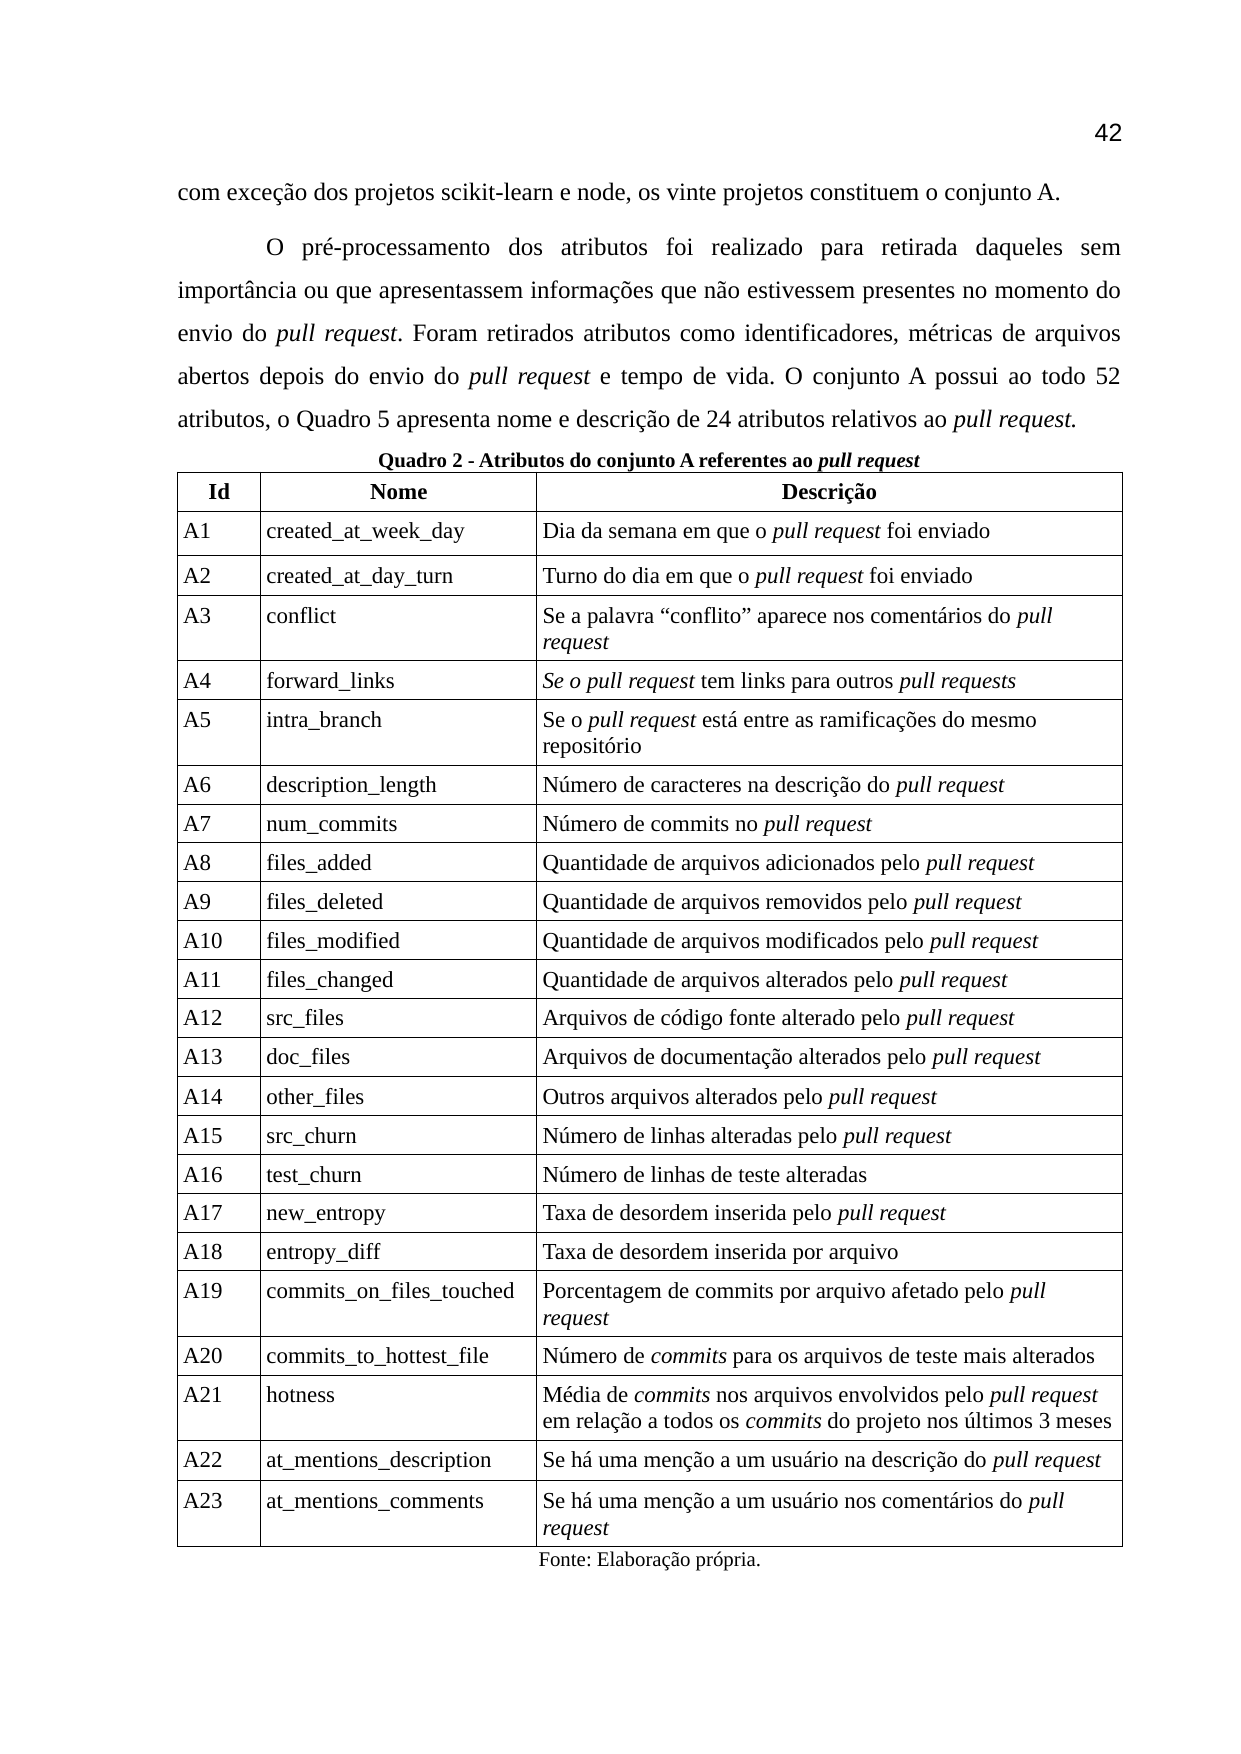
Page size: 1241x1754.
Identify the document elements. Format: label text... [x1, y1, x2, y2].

table_cell conflict [261, 596, 536, 660]
table_cell A18 [178, 1233, 260, 1270]
table_cell A13 [178, 1038, 260, 1076]
table_cell files_deleted [261, 882, 536, 920]
table_cell new_entropy [261, 1194, 536, 1232]
table_cell at_mentions_comments [261, 1481, 536, 1546]
text Quadro 2 - Atributos do conjunto A referentes ao pull request [177, 448, 1122, 472]
table_cell Quantidade de arquivos adicionados pelo pull request [537, 843, 1122, 881]
table_cell entropy_diff [261, 1233, 536, 1270]
table_header Descrição [537, 473, 1122, 511]
table_cell Dia da semana em que o pull request foi enviado [537, 512, 1122, 555]
table_cell test_churn [261, 1155, 536, 1193]
table_cell A1 [178, 512, 260, 555]
table_cell created_at_day_turn [261, 556, 536, 595]
table_cell Turno do dia em que o pull request foi enviado [537, 556, 1122, 595]
table_cell Se há uma menção a um usuário nos comentários do pull request [537, 1481, 1122, 1546]
table_cell A22 [178, 1441, 260, 1480]
table_cell A16 [178, 1155, 260, 1193]
table_cell A5 [178, 700, 260, 764]
table_cell A10 [178, 921, 260, 959]
table_cell Número de commits no pull request [537, 805, 1122, 842]
table_cell Quantidade de arquivos alterados pelo pull request [537, 960, 1122, 998]
table_cell A8 [178, 843, 260, 881]
table_cell A14 [178, 1077, 260, 1115]
table_cell A3 [178, 596, 260, 660]
table_cell files_modified [261, 921, 536, 959]
table_cell Se há uma menção a um usuário na descrição do pull request [537, 1441, 1122, 1480]
table_cell Se o pull request está entre as ramificações do mesmo repositório [537, 700, 1122, 764]
table_cell Quantidade de arquivos modificados pelo pull request [537, 921, 1122, 959]
table_cell A19 [178, 1271, 260, 1336]
text com exceção dos projetos scikit-learn e node, os vinte projetos constituem o conjunto A. [177, 177, 1122, 206]
table_cell commits_to_hottest_file [261, 1337, 536, 1374]
table_cell Número de linhas de teste alteradas [537, 1155, 1122, 1193]
table_cell A4 [178, 661, 260, 699]
table_cell A7 [178, 805, 260, 842]
table_cell Se o pull request tem links para outros pull requests [537, 661, 1122, 699]
table_cell at_mentions_description [261, 1441, 536, 1480]
table_cell Número de commits para os arquivos de teste mais alterados [537, 1337, 1122, 1374]
table_cell Quantidade de arquivos removidos pelo pull request [537, 882, 1122, 920]
table_cell Taxa de desordem inserida pelo pull request [537, 1194, 1122, 1232]
table_cell Arquivos de código fonte alterado pelo pull request [537, 999, 1122, 1037]
table_cell Outros arquivos alterados pelo pull request [537, 1077, 1122, 1115]
table_cell A21 [178, 1376, 260, 1440]
table_cell src_churn [261, 1116, 536, 1154]
table_cell forward_links [261, 661, 536, 699]
table_cell A20 [178, 1337, 260, 1374]
table_cell Porcentagem de commits por arquivo afetado pelo pull request [537, 1271, 1122, 1336]
table_header Id [178, 473, 260, 511]
table_cell Arquivos de documentação alterados pelo pull request [537, 1038, 1122, 1076]
table_cell intra_branch [261, 700, 536, 764]
table_cell commits_on_files_touched [261, 1271, 536, 1336]
text Fonte: Elaboração própria. [177, 1547, 1122, 1571]
table_cell files_added [261, 843, 536, 881]
table_cell Número de linhas alteradas pelo pull request [537, 1116, 1122, 1154]
table_cell A9 [178, 882, 260, 920]
table_cell created_at_week_day [261, 512, 536, 555]
text O pré-processamento dos atributos foi realizado para retirada daqueles sem importância ou que apresentassem informações que não estivessem presentes no momento do envio do pull request. Foram retirados atributos como identificadores, métricas de arquivos abertos depois do envio do pull request e tempo de vida. O conjunto A possui ao todo 52 atributos, o Quadro 5 apresenta nome e descrição de 24 atributos relativos ao pull request. [177, 232, 1122, 433]
table_cell A11 [178, 960, 260, 998]
table_cell A15 [178, 1116, 260, 1154]
table_cell Se a palavra “conflito” aparece nos comentários do pull request [537, 596, 1122, 660]
table_cell Média de commits nos arquivos envolvidos pelo pull request em relação a todos os commits do projeto nos últimos 3 meses [537, 1376, 1122, 1440]
table_cell A23 [178, 1481, 260, 1546]
table_cell A12 [178, 999, 260, 1037]
table_header Nome [261, 473, 536, 511]
table_cell A17 [178, 1194, 260, 1232]
table_cell Número de caracteres na descrição do pull request [537, 766, 1122, 803]
table_cell A2 [178, 556, 260, 595]
table_cell description_length [261, 766, 536, 803]
table_cell other_files [261, 1077, 536, 1115]
table_cell src_files [261, 999, 536, 1037]
table_cell doc_files [261, 1038, 536, 1076]
table_cell hotness [261, 1376, 536, 1440]
table_cell num_commits [261, 805, 536, 842]
table_cell Taxa de desordem inserida por arquivo [537, 1233, 1122, 1270]
table_cell A6 [178, 766, 260, 803]
table_cell files_changed [261, 960, 536, 998]
